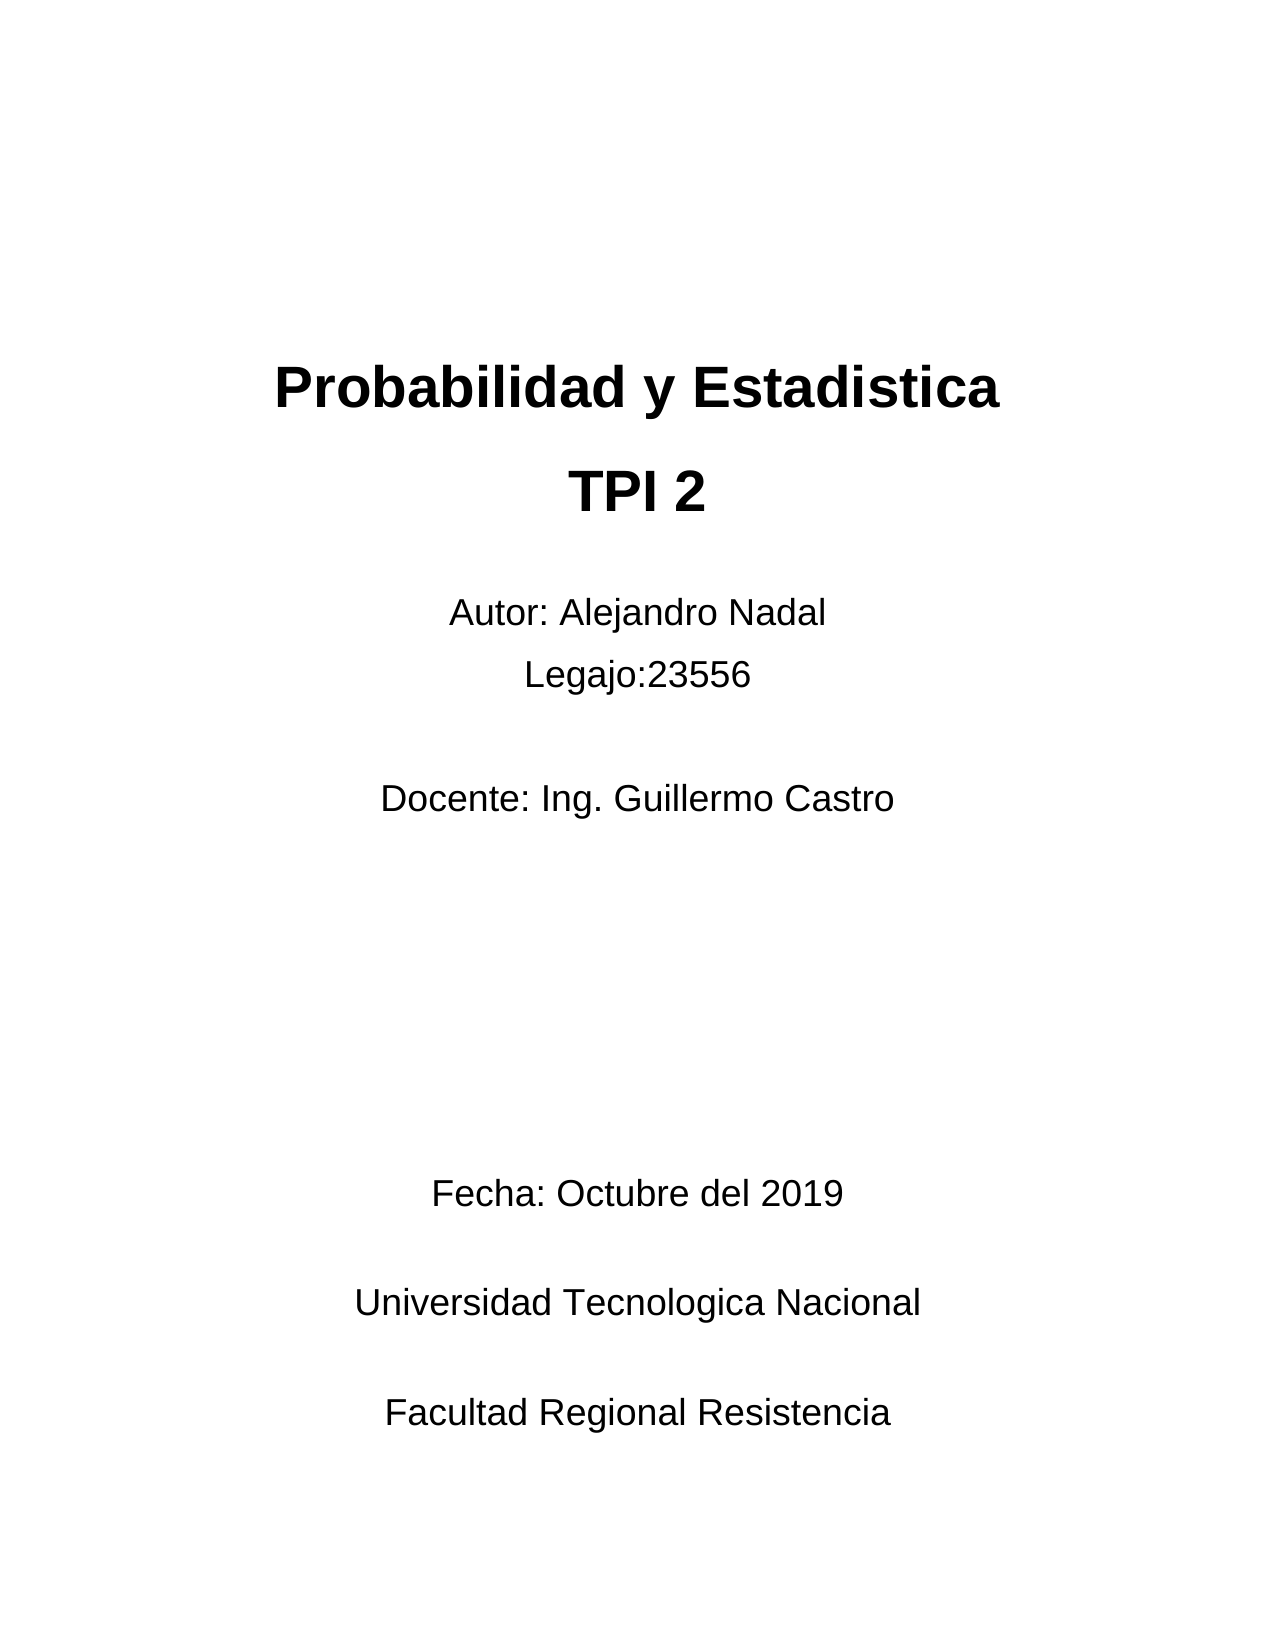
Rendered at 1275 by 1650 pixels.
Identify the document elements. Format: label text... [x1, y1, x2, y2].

subtitle Docente: Ing. Guillermo Castro [118, 776, 1157, 819]
subtitle Legajo:23556 [118, 652, 1157, 695]
title TPI 2 [118, 457, 1157, 524]
title Probabilidad y Estadistica [118, 352, 1157, 419]
subtitle Autor: Alejandro Nadal [118, 590, 1157, 633]
subtitle Universidad Tecnologica Nacional [118, 1281, 1157, 1324]
subtitle Fecha: Octubre del 2019 [118, 1171, 1157, 1214]
subtitle Facultad Regional Resistencia [118, 1390, 1157, 1433]
